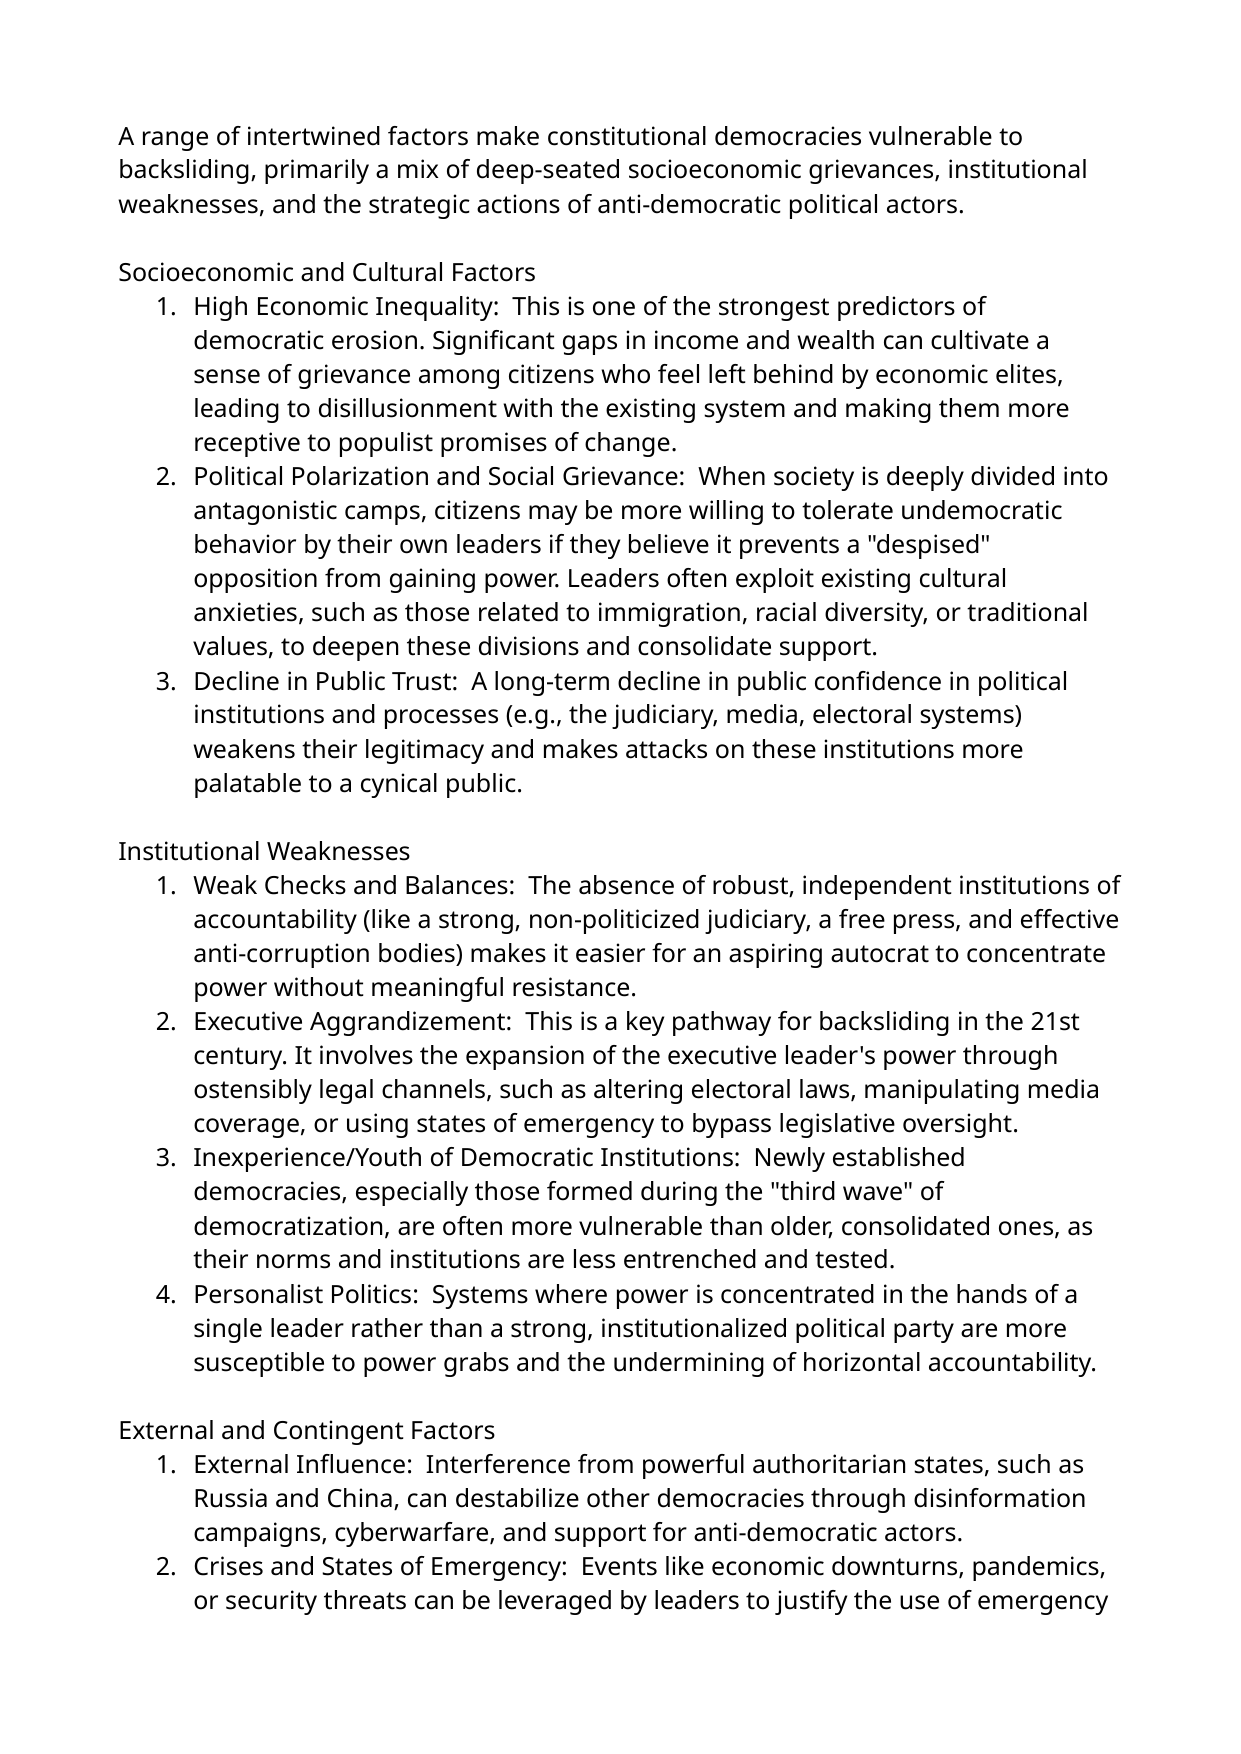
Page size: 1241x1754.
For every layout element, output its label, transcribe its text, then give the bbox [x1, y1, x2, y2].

list Weak Checks and Balances: The absence of robust, independent institutions of accountability (like a strong, non-politicized judiciary, a free press, and effective anti-corruption bodies) makes it easier for an aspiring autocrat to concentrate power without meaningful resistance. [156, 867, 1122, 1004]
list Executive Aggrandizement: This is a key pathway for backsliding in the 21st century. It involves the expansion of the executive leader's power through ostensibly legal channels, such as altering electoral laws, manipulating media coverage, or using states of emergency to bypass legislative oversight. [156, 1004, 1122, 1140]
list Decline in Public Trust: A long-term decline in public confidence in political institutions and processes (e.g., the judiciary, media, electoral systems) weakens their legitimacy and makes attacks on these institutions more palatable to a cynical public. [156, 663, 1122, 799]
list Crises and States of Emergency: Events like economic downturns, pandemics, or security threats can be leveraged by leaders to justify the use of emergency [156, 1549, 1122, 1617]
list Personalist Politics: Systems where power is concentrated in the hands of a single leader rather than a strong, institutionalized political party are more susceptible to power grabs and the undermining of horizontal accountability. [156, 1276, 1122, 1378]
list External Influence: Interference from powerful authoritarian states, such as Russia and China, can destabilize other democracies through disinformation campaigns, cyberwarfare, and support for anti-democratic actors. [156, 1447, 1122, 1549]
text A range of intertwined factors make constitutional democracies vulnerable to backsliding, primarily a mix of deep-seated socioeconomic grievances, institutional weaknesses, and the strategic actions of anti-democratic political actors. [118, 118, 1122, 220]
text Socioeconomic and Cultural Factors [118, 254, 1122, 288]
text Institutional Weaknesses [118, 833, 1122, 867]
list Political Polarization and Social Grievance: When society is deeply divided into antagonistic camps, citizens may be more willing to tolerate undemocratic behavior by their own leaders if they believe it prevents a "despised" opposition from gaining power. Leaders often exploit existing cultural anxieties, such as those related to immigration, racial diversity, or traditional values, to deepen these divisions and consolidate support. [156, 459, 1122, 663]
text External and Contingent Factors [118, 1412, 1122, 1447]
list Inexperience/Youth of Democratic Institutions: Newly established democracies, especially those formed during the "third wave" of democratization, are often more vulnerable than older, consolidated ones, as their norms and institutions are less entrenched and tested. [156, 1140, 1122, 1276]
list High Economic Inequality: This is one of the strongest predictors of democratic erosion. Significant gaps in income and wealth can cultivate a sense of grievance among citizens who feel left behind by economic elites, leading to disillusionment with the existing system and making them more receptive to populist promises of change. [156, 288, 1122, 459]
